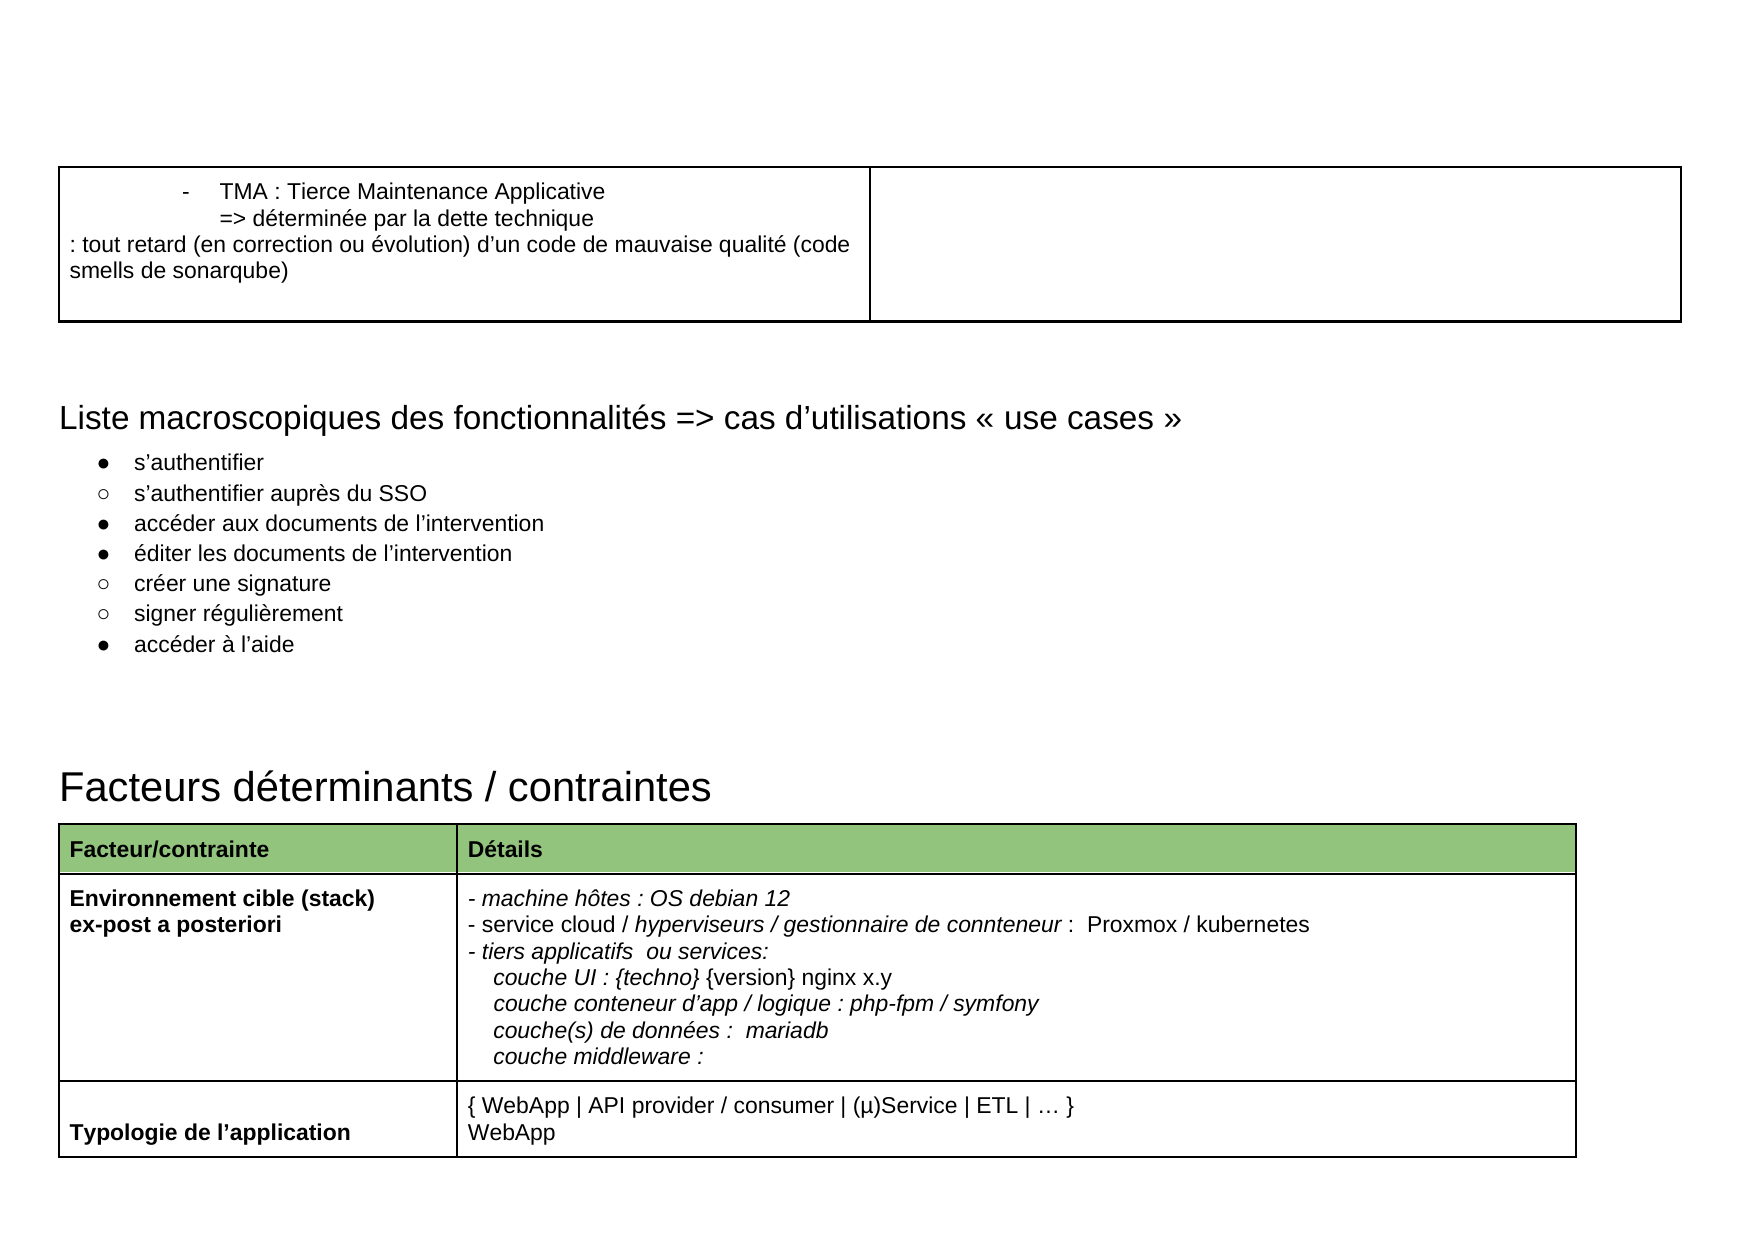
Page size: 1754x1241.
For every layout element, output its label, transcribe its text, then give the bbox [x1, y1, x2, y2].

table_cell Environnement cible (stack) ex-post a posteriori [60, 875, 456, 1080]
table_cell - machine hôtes : OS debian 12 - service cloud / hyperviseurs / gestionnaire de connteneur : Proxmox / kubernetes - tiers applicatifs ou services: couche UI : {techno} {version} nginx x.y couche conteneur d’app / logique : php-fpm / symfony couche(s) de données : mariadb couche middleware : [458, 875, 1575, 1080]
list accéder aux documents de l’intervention [96, 510, 1695, 536]
list signer régulièrement [96, 600, 1695, 627]
list créer une signature [96, 570, 1695, 596]
table_header Détails [458, 825, 1575, 872]
table_header Facteur/contrainte [60, 825, 456, 872]
list s’authentifier [96, 449, 1695, 476]
list éditer les documents de l’intervention [96, 540, 1695, 566]
list accéder à l’aide [96, 631, 1695, 657]
subtitle Liste macroscopiques des fonctionnalités => cas d’utilisations « use cases » [59, 360, 1695, 437]
subtitle Facteurs déterminants / contraintes [59, 763, 1695, 811]
table_cell TMA : Tierce Maintenance Applicative => déterminée par la dette technique : tout retard (en correction ou évolution) d’un code de mauvaise qualité (code smells de sonarqube) [60, 168, 869, 320]
table_cell Typologie de l’application [60, 1082, 456, 1156]
list s’authentifier auprès du SSO [96, 479, 1695, 506]
table_cell { WebApp | API provider / consumer | (µ)Service | ETL | … } WebApp [458, 1082, 1575, 1156]
table_cell [871, 168, 1680, 320]
